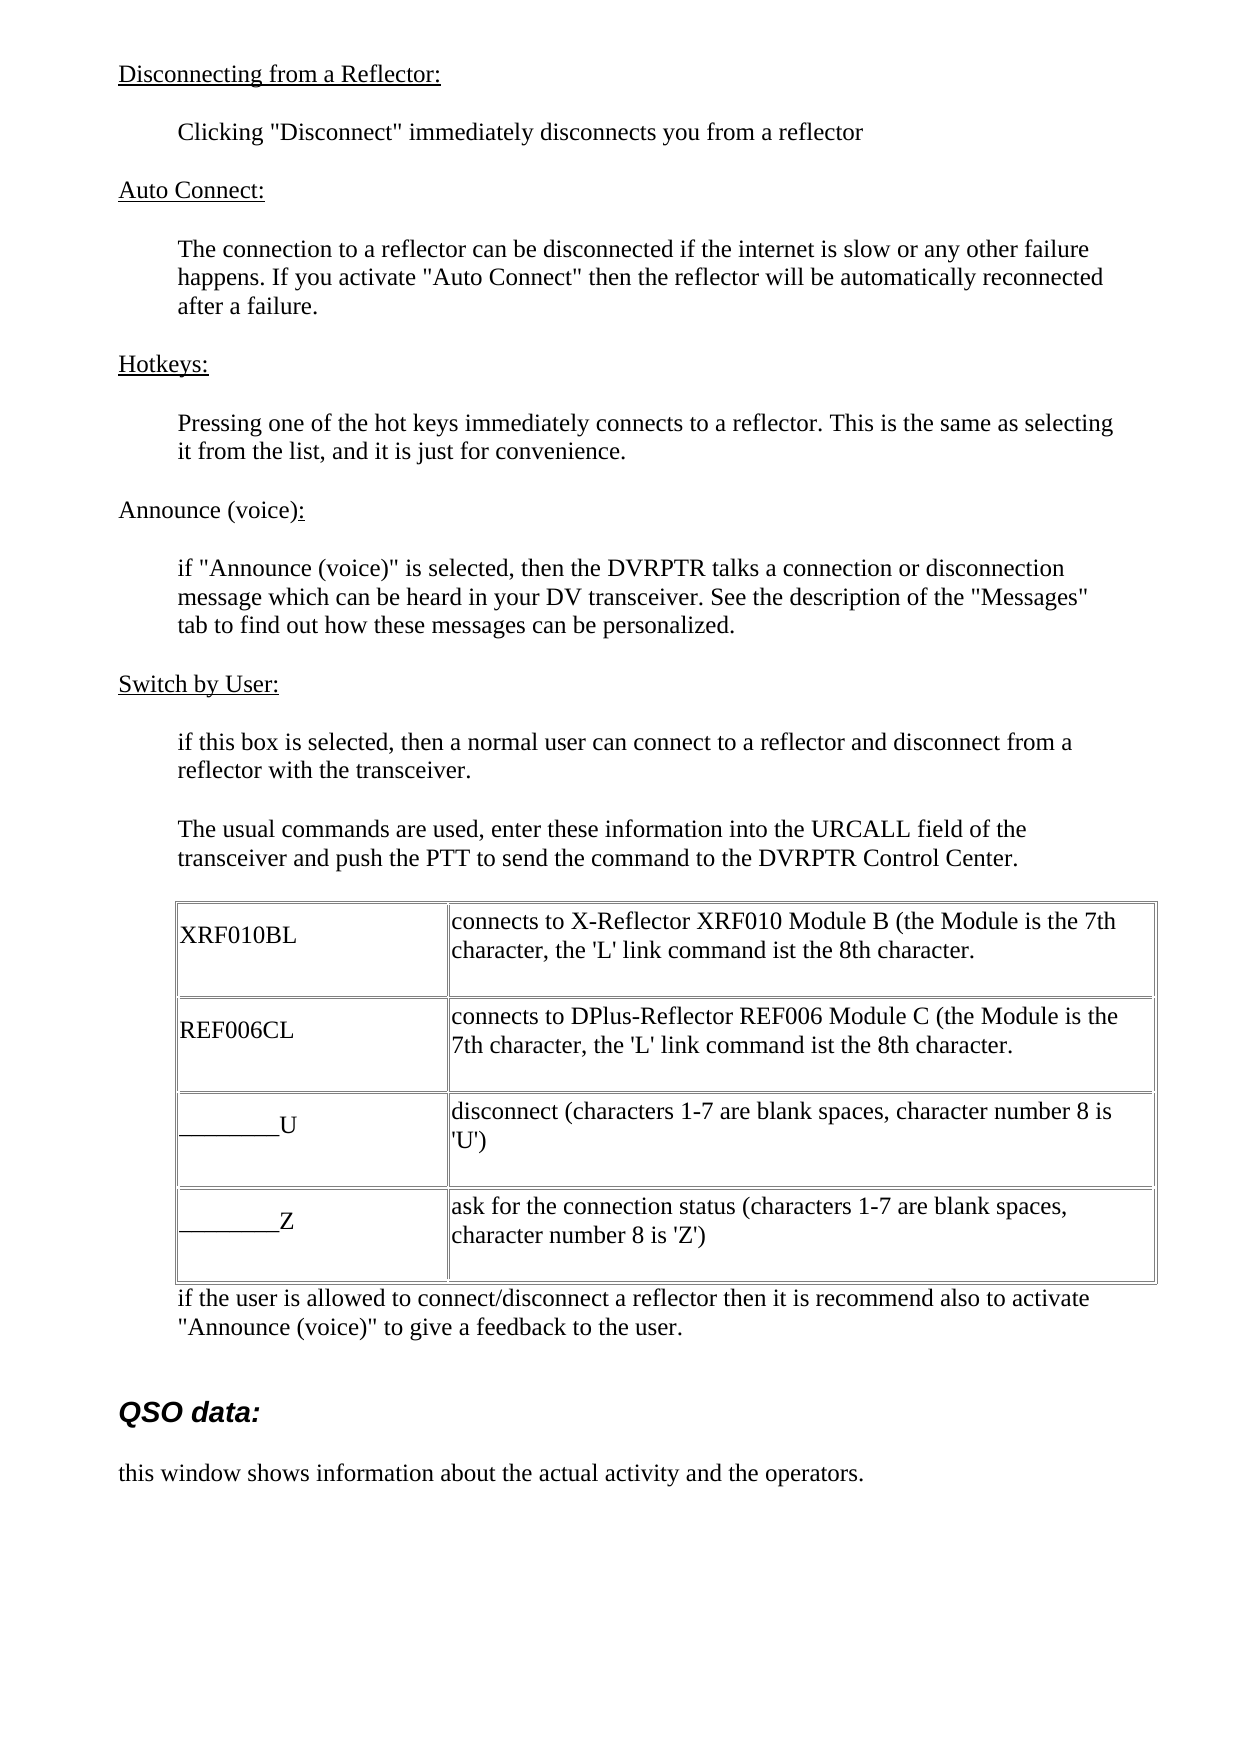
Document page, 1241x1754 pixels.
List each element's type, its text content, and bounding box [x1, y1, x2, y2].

text Hotkeys: [118, 349, 1181, 378]
text Clicking "Disconnect" immediately disconnects you from a reflector [177, 117, 1122, 146]
table_cell ________U [176, 1091, 448, 1186]
text Announce (voice): [118, 495, 1181, 523]
table_cell ask for the connection status (characters 1-7 are blank spaces, character number 8 is 'Z') [448, 1186, 1156, 1281]
text The connection to a reflector can be disconnected if the internet is slow or any other failure happens. If you activate "Auto Connect" then the reflector will be automatically reconnected after a failure. [177, 234, 1122, 320]
table_cell connects to DPlus-Reflector REF006 Module C (the Module is the 7th character, the 'L' link command ist the 8th character. [448, 996, 1156, 1091]
table_header connects to X-Reflector XRF010 Module B (the Module is the 7th character, the 'L' link command ist the 8th character. [448, 902, 1156, 996]
table_cell REF006CL [176, 996, 448, 1091]
text if the user is allowed to connect/disconnect a reflector then it is recommend also to activate "Announce (voice)" to give a feedback to the user. [177, 1285, 1122, 1341]
text Disconnecting from a Reflector: [118, 59, 1181, 88]
text if this box is selected, then a normal user can connect to a reflector and disconnect from a reflector with the transceiver. [177, 727, 1122, 784]
table_header XRF010BL [176, 902, 448, 996]
text this window shows information about the actual activity and the operators. [118, 1458, 1181, 1487]
text Pressing one of the hot keys immediately connects to a reflector. This is the same as selecting it from the list, and it is just for convenience. [177, 408, 1122, 465]
text Switch by User: [118, 669, 1181, 697]
table_cell ________Z [176, 1186, 448, 1281]
text if "Announce (voice)" is selected, then the DVRPTR talks a connection or disconnection message which can be heard in your DV transceiver. See the description of the "Messages" tab to find out how these messages can be personalized. [177, 553, 1122, 639]
text Auto Connect: [118, 176, 1181, 204]
subtitle QSO data: [118, 1396, 1181, 1429]
table_cell disconnect (characters 1-7 are blank spaces, character number 8 is 'U') [448, 1091, 1156, 1186]
text The usual commands are used, enter these information into the URCALL field of the transceiver and push the PTT to send the command to the DVRPTR Control Center. [177, 814, 1122, 871]
